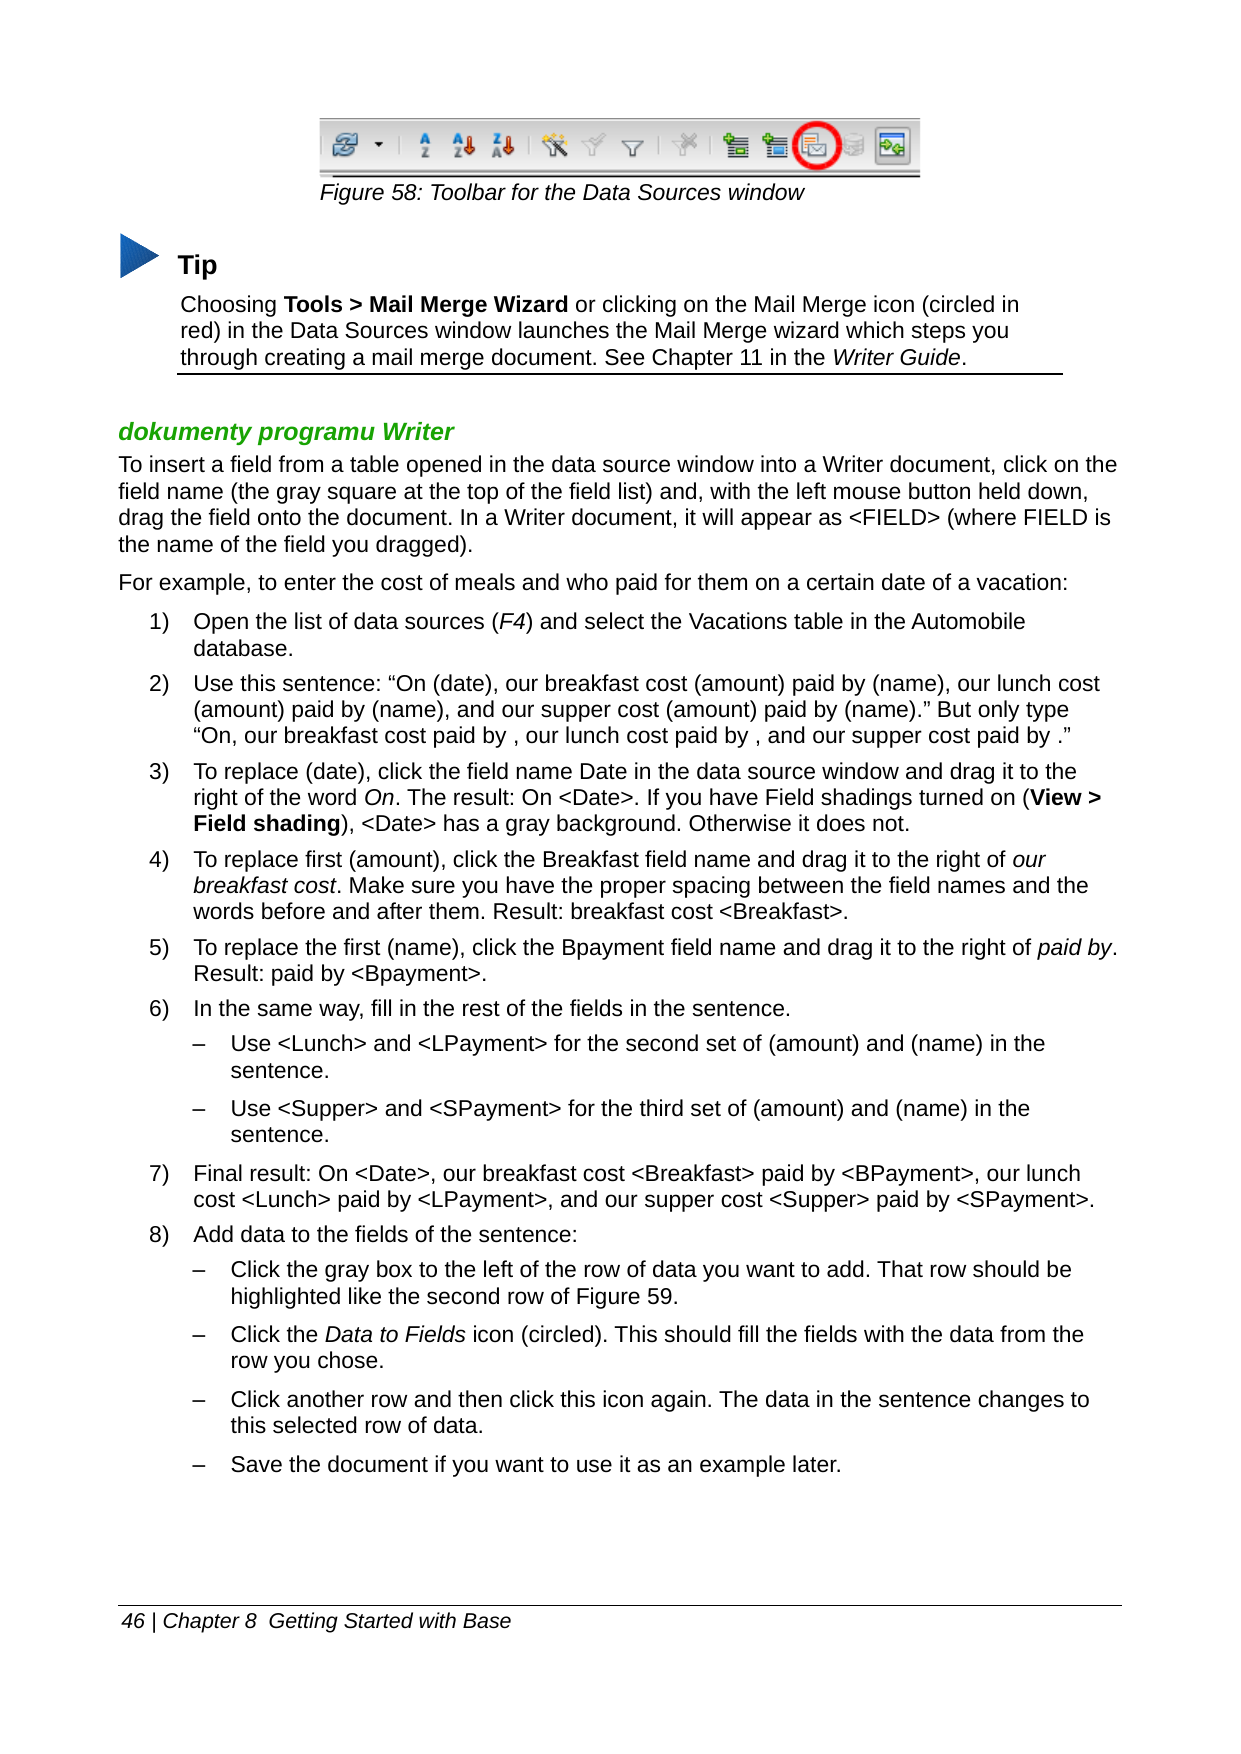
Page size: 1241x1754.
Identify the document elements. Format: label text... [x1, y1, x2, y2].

text Choosing Tools > Mail Merge Wizard or clicking on the Mail Merge icon (circled in red) in the Data Sources window launches the Mail Merge wizard which steps you through creating a mail merge document. See Chapter 11 in the Writer Guide. [177, 288, 1063, 373]
list Add data to the fields of the sentence: [169, 1221, 1122, 1248]
list Use this sentence: “On (date), our breakfast cost (amount) paid by (name), our lunch cost (amount) paid by (name), and our supper cost (amount) paid by (name).” But only type “On, our breakfast cost paid by , our lunch cost paid by , and our supper cost paid by .” [169, 670, 1122, 749]
picture [319, 118, 921, 179]
list Use <Supper> and <SPayment> for the third set of (amount) and (name) in the sentence. [192, 1095, 1122, 1148]
list Open the list of data sources (F4) and select the Vacations table in the Automobile database. [169, 608, 1122, 661]
list Click the Data to Fields icon (circled). This should fill the fields with the data from the row you chose. [192, 1321, 1122, 1374]
list To replace (date), click the field name Date in the data source window and drag it to the right of the word On. The result: On <Date>. If you have Field shadings turned on (View > Field shading), <Date> has a gray background. Otherwise it does not. [169, 758, 1122, 837]
list To replace the first (name), click the Bpayment field name and drag it to the right of paid by. Result: paid by <Bpayment>. [169, 933, 1122, 986]
list Save the document if you want to use it as an example later. [192, 1451, 1122, 1477]
list Use <Lunch> and <LPayment> for the second set of (amount) and (name) in the sentence. [192, 1030, 1122, 1083]
list To replace first (amount), click the Breakfast field name and drag it to the right of our breakfast cost. Make sure you have the proper spacing between the field names and the words before and after them. Result: breakfast cost <Breakfast>. [169, 846, 1122, 925]
subtitle Tip [118, 231, 1122, 280]
list Click another row and then click this icon again. The data in the sentence changes to this selected row of data. [192, 1386, 1122, 1438]
list Click the gray box to the left of the row of data you want to add. That row should be highlighted like the second row of Figure 59. [192, 1256, 1122, 1309]
text Figure 58: Toolbar for the Data Sources window [319, 179, 921, 205]
list In the same way, fill in the rest of the fields in the sentence. [169, 995, 1122, 1021]
text For example, to enter the cost of meals and who paid for them on a certain date of a vacation: [118, 569, 1122, 596]
list Final result: On <Date>, our breakfast cost <Breakfast> paid by <BPayment>, our lunch cost <Lunch> paid by <LPayment>, and our supper cost <Supper> paid by <SPayment>. [169, 1160, 1122, 1212]
text To insert a field from a table opened in the data source window into a Writer document, click on the field name (the gray square at the top of the field list) and, with the left mouse button held down, drag the field onto the document. In a Writer document, it will appear as <FIELD> (where FIELD is the name of the field you dragged). [118, 451, 1122, 557]
subtitle dokumenty programu Writer [118, 417, 1122, 446]
